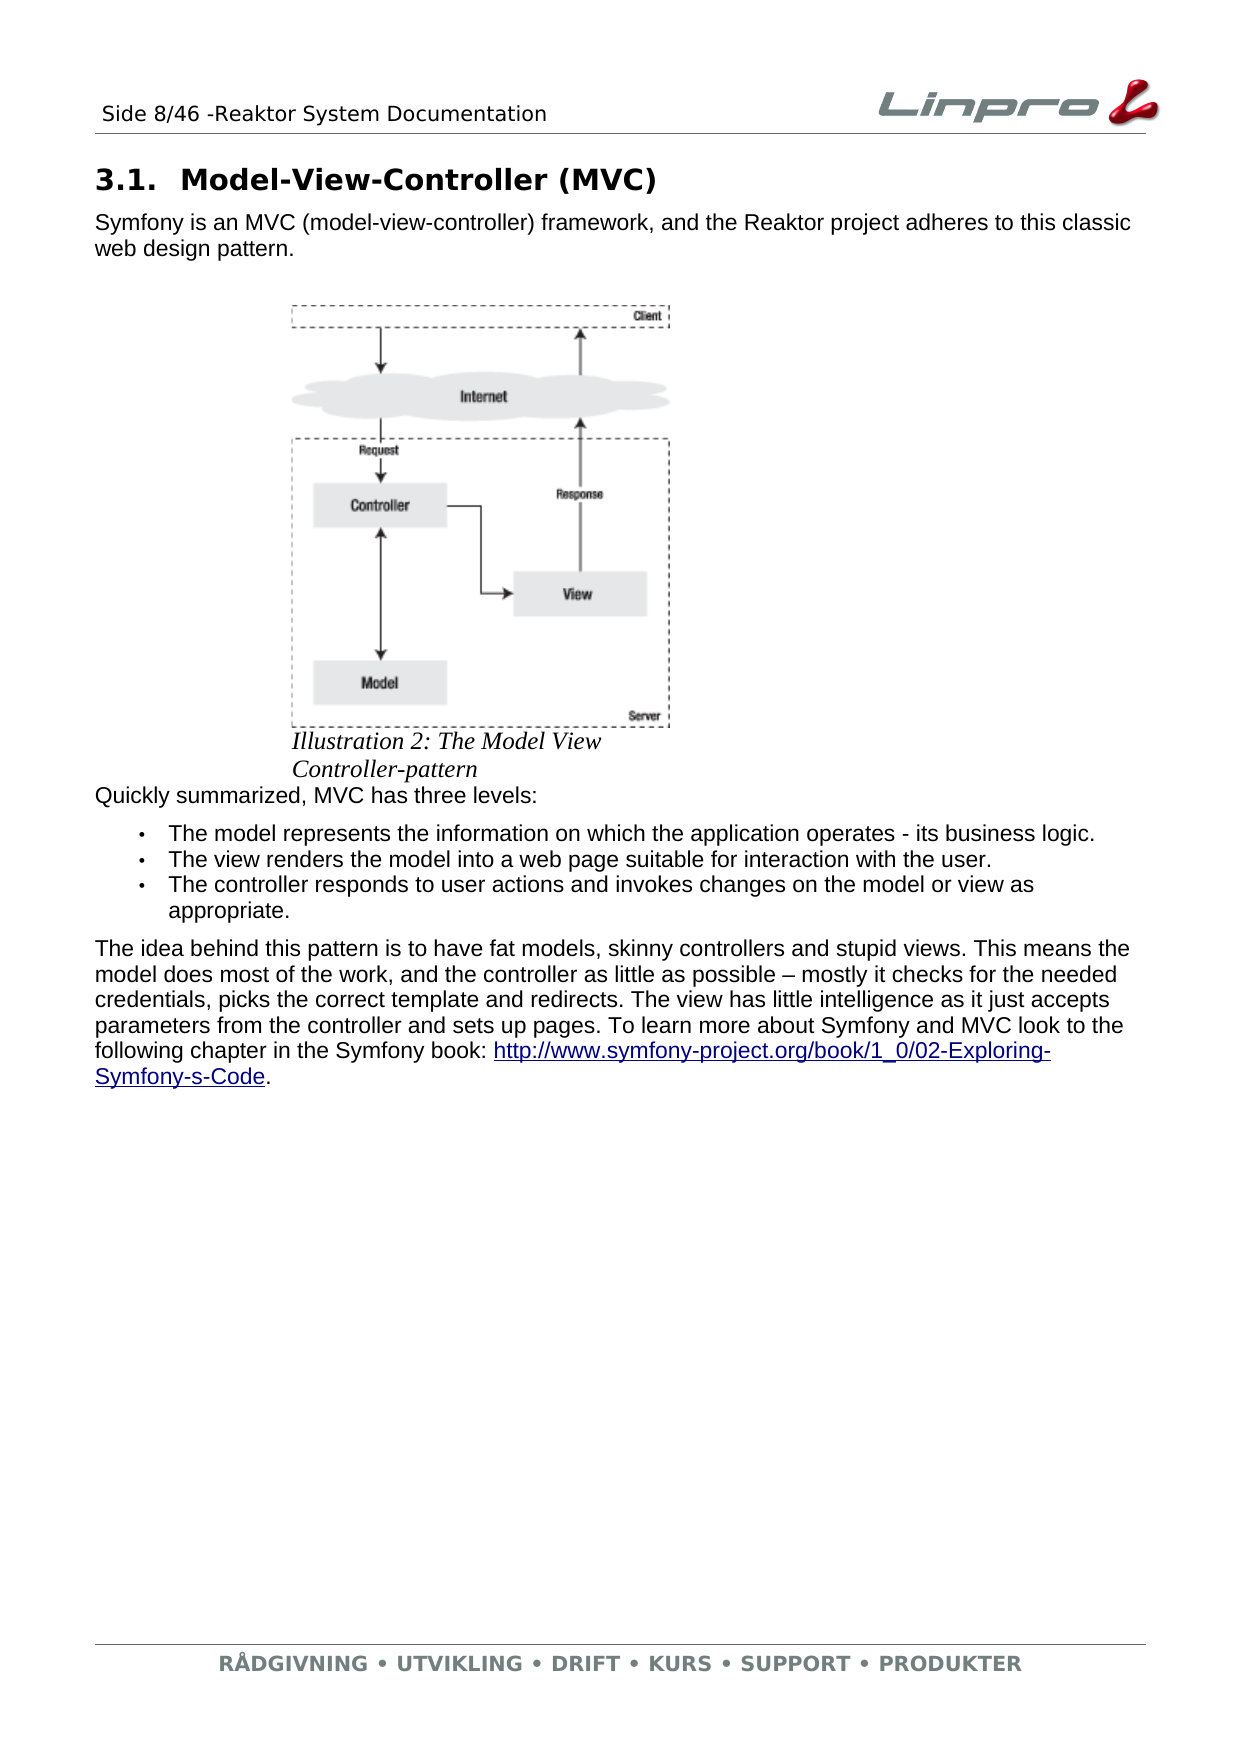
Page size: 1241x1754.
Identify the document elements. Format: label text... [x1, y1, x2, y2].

list The model represents the information on which the application operates - its business logic. [139, 821, 1146, 846]
subtitle Model-View-Controller (MVC) [94, 163, 1146, 197]
picture [878, 78, 1162, 128]
text Quickly summarized, MVC has three levels: [94, 312, 1146, 808]
picture [291, 305, 670, 728]
text Symfony is an MVC (model-view-controller) framework, and the Reaktor project adheres to this classic web design pattern. [94, 210, 1146, 261]
text The idea behind this pattern is to have fat models, skinny controllers and stupid views. This means the model does most of the work, and the controller as little as possible – mostly it checks for the needed credentials, picks the correct template and redirects. The view has little intelligence as it just accepts parameters from the controller and sets up pages. To learn more about Symfony and MVC look to the following chapter in the Symfony book: http://www.symfony-project.org/book/1_0/02-Exploring-Symfony-s-Code. [94, 936, 1146, 1089]
list The view renders the model into a web page suitable for interaction with the user. [139, 846, 1146, 872]
text Illustration 2: The Model View Controller-pattern [292, 728, 670, 783]
list The controller responds to user actions and invokes changes on the model or view as appropriate. [139, 872, 1146, 923]
